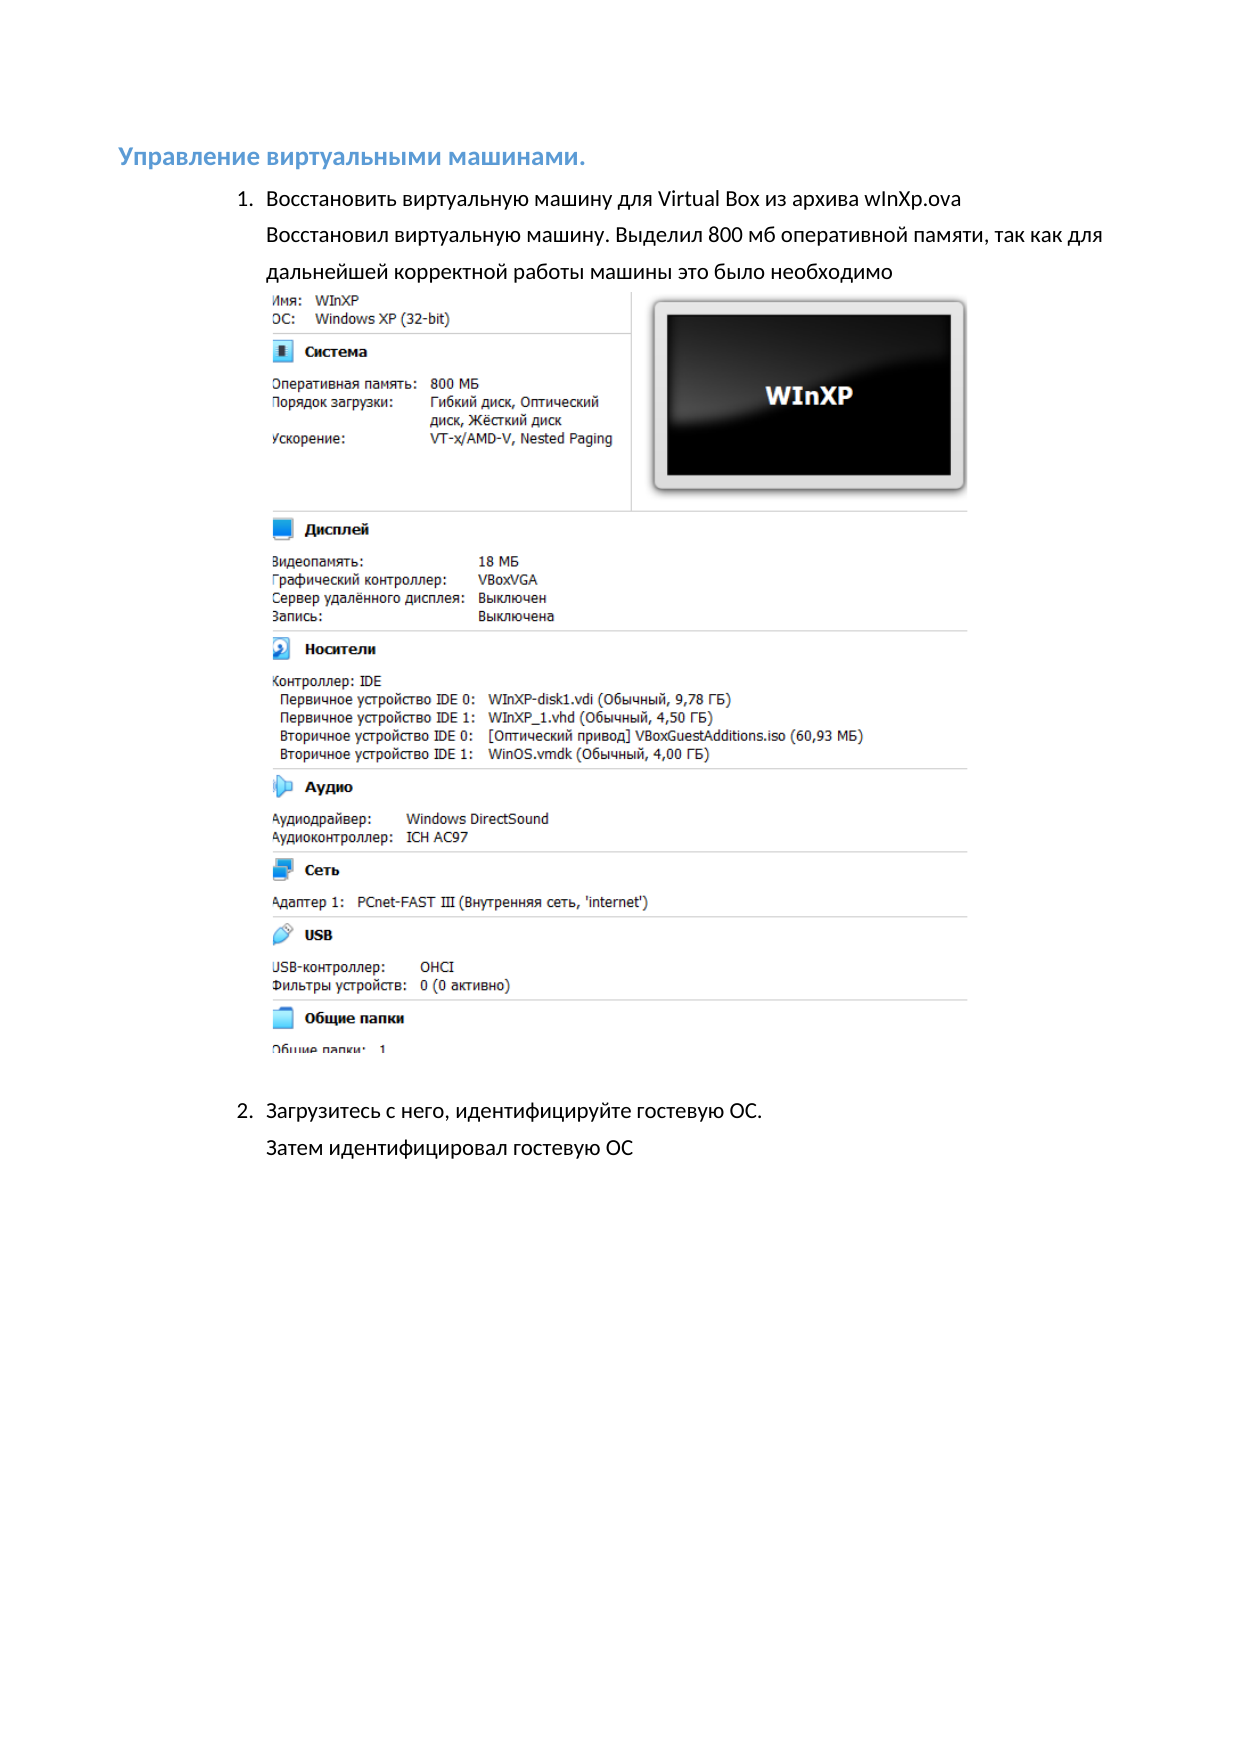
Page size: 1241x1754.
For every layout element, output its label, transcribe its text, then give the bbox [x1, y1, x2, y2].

list Загрузитесь с него, идентифицируйте гостевую ОС. [236, 1096, 1122, 1124]
picture [272, 292, 968, 1053]
subtitle Управление виртуальными машинами. [118, 139, 1122, 172]
list Затем идентифицировал гостевую ОС [236, 1133, 1122, 1161]
list Восстановить виртуальную машину для Virtual Box из архива wInXp.ova [236, 184, 1122, 212]
list Восстановил виртуальную машину. Выделил 800 мб оперативной памяти, так как для дальнейшей корректной работы машины это было необходимо [236, 221, 1122, 285]
